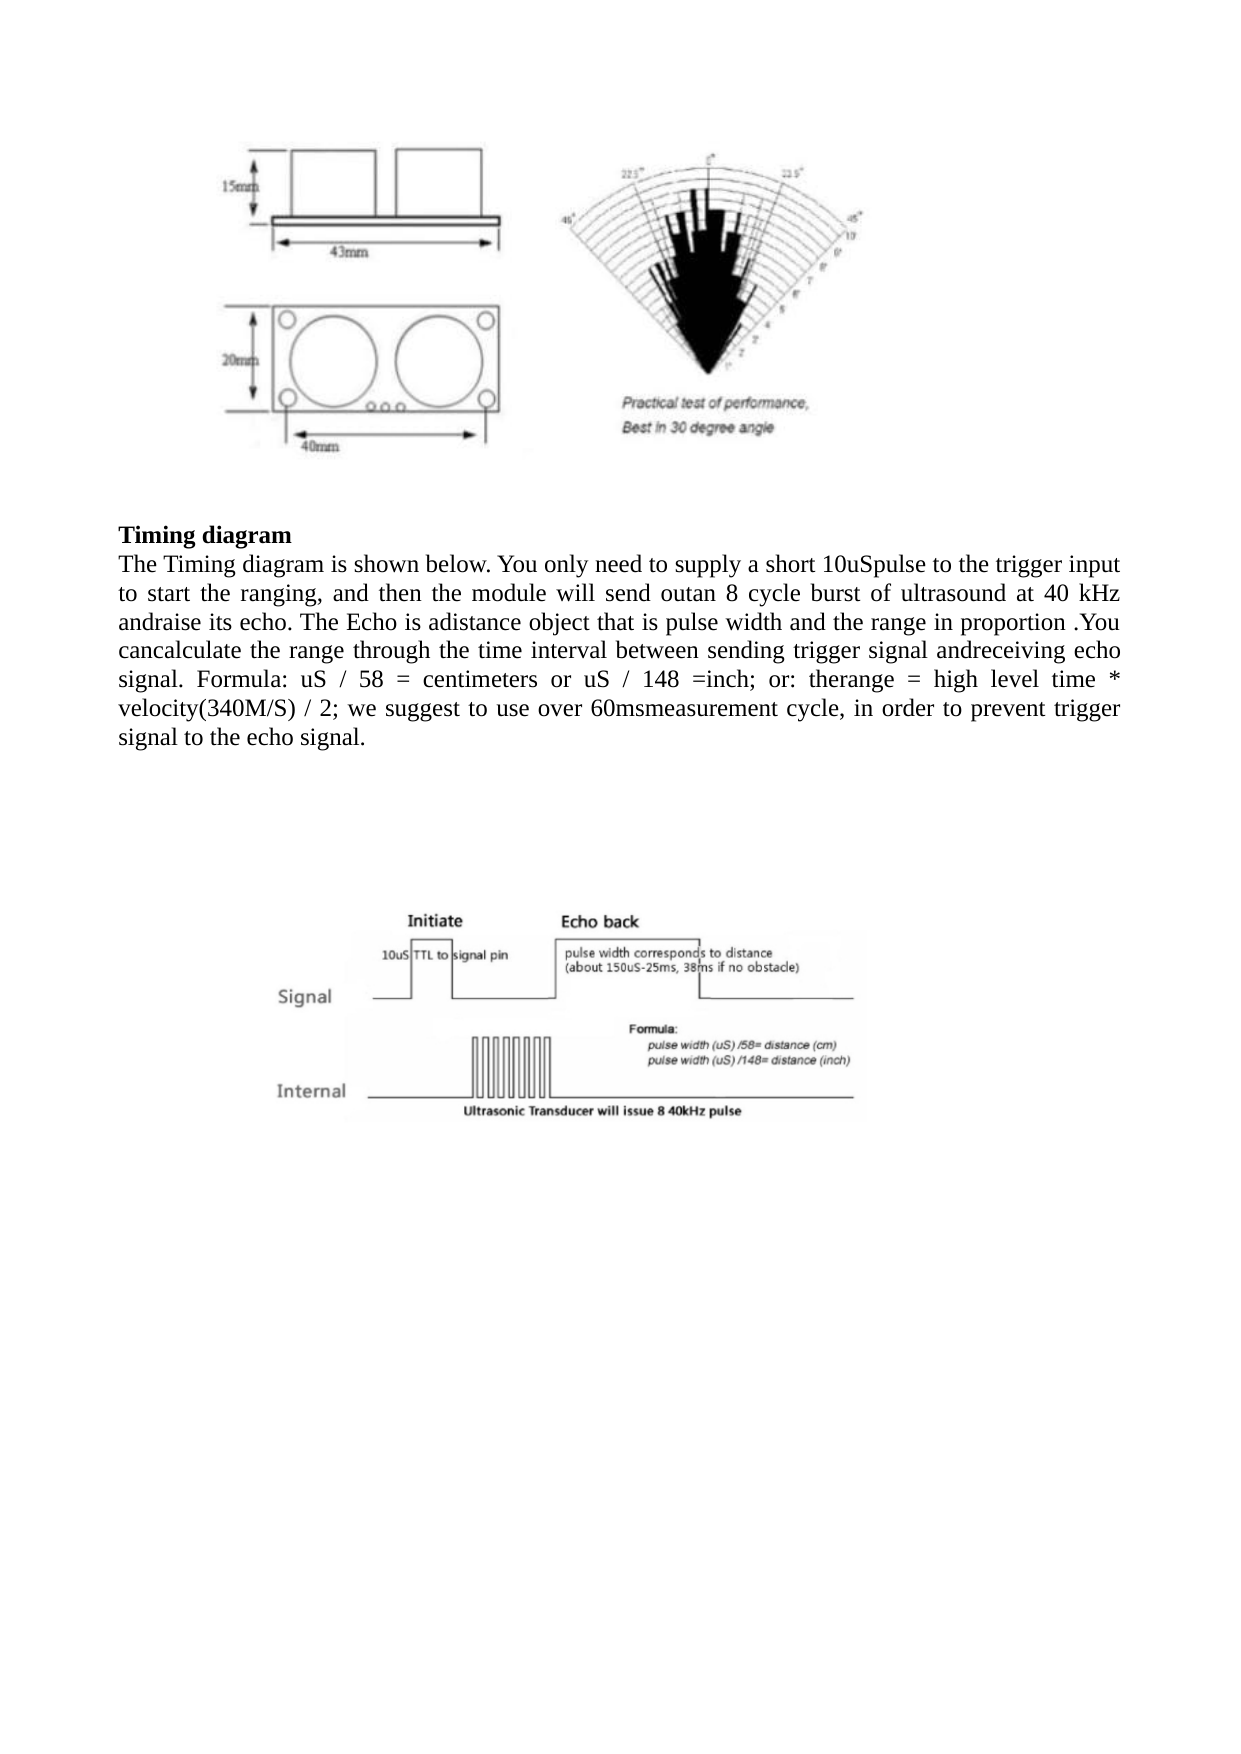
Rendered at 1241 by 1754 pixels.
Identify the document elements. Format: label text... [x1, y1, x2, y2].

text Timing diagram [118, 521, 1122, 549]
picture [180, 136, 928, 470]
picture [159, 890, 954, 1161]
text The Timing diagram is shown below. You only need to supply a short 10uSpulse to the trigger input to start the ranging, and then the module will send outan 8 cycle burst of ultrasound at 40 kHz andraise its echo. The Echo is adistance object that is pulse width and the range in proportion .You cancalculate the range through the time interval between sending trigger signal andreceiving echo signal. Formula: uS / 58 = centimeters or uS / 148 =inch; or: therange = high level time * velocity(340M/S) / 2; we suggest to use over 60msmeasurement cycle, in order to prevent trigger signal to the echo signal. [118, 549, 1122, 751]
